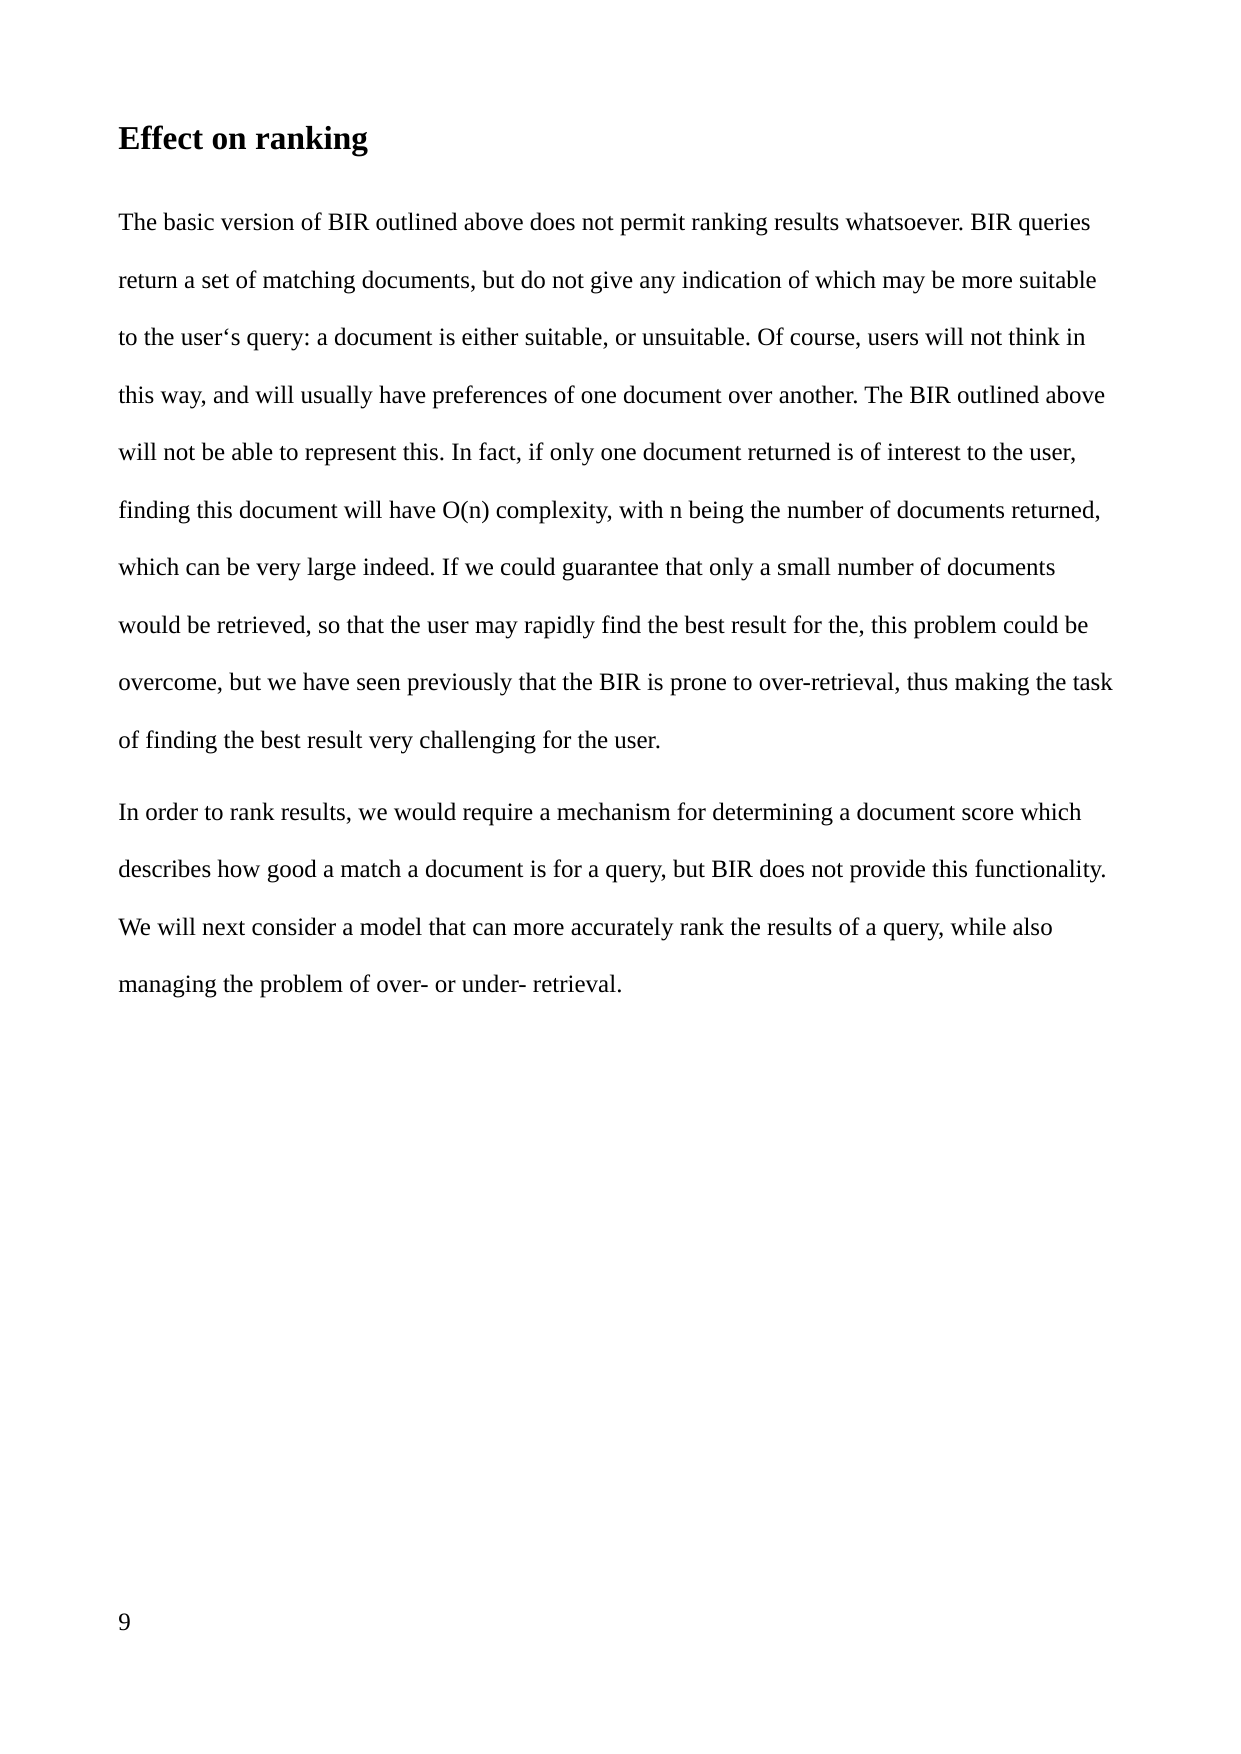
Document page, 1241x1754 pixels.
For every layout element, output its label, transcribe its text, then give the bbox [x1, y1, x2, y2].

subtitle Effect on ranking [118, 118, 1122, 156]
text In order to rank results, we would require a mechanism for determining a document score which describes how good a match a document is for a query, but BIR does not provide this functionality. We will next consider a model that can more accurately rank the results of a query, while also managing the problem of over- or under- retrieval. [118, 797, 1122, 998]
text The basic version of BIR outlined above does not permit ranking results whatsoever. BIR queries return a set of matching documents, but do not give any indication of which may be more suitable to the user‘s query: a document is either suitable, or unsuitable. Of course, users will not think in this way, and will usually have preferences of one document over another. The BIR outlined above will not be able to represent this. In fact, if only one document returned is of interest to the user, finding this document will have O(n) complexity, with n being the number of documents returned, which can be very large indeed. If we could guarantee that only a small number of documents would be retrieved, so that the user may rapidly find the best result for the, this problem could be overcome, but we have seen previously that the BIR is prone to over-retrieval, thus making the task of finding the best result very challenging for the user. [118, 207, 1122, 753]
